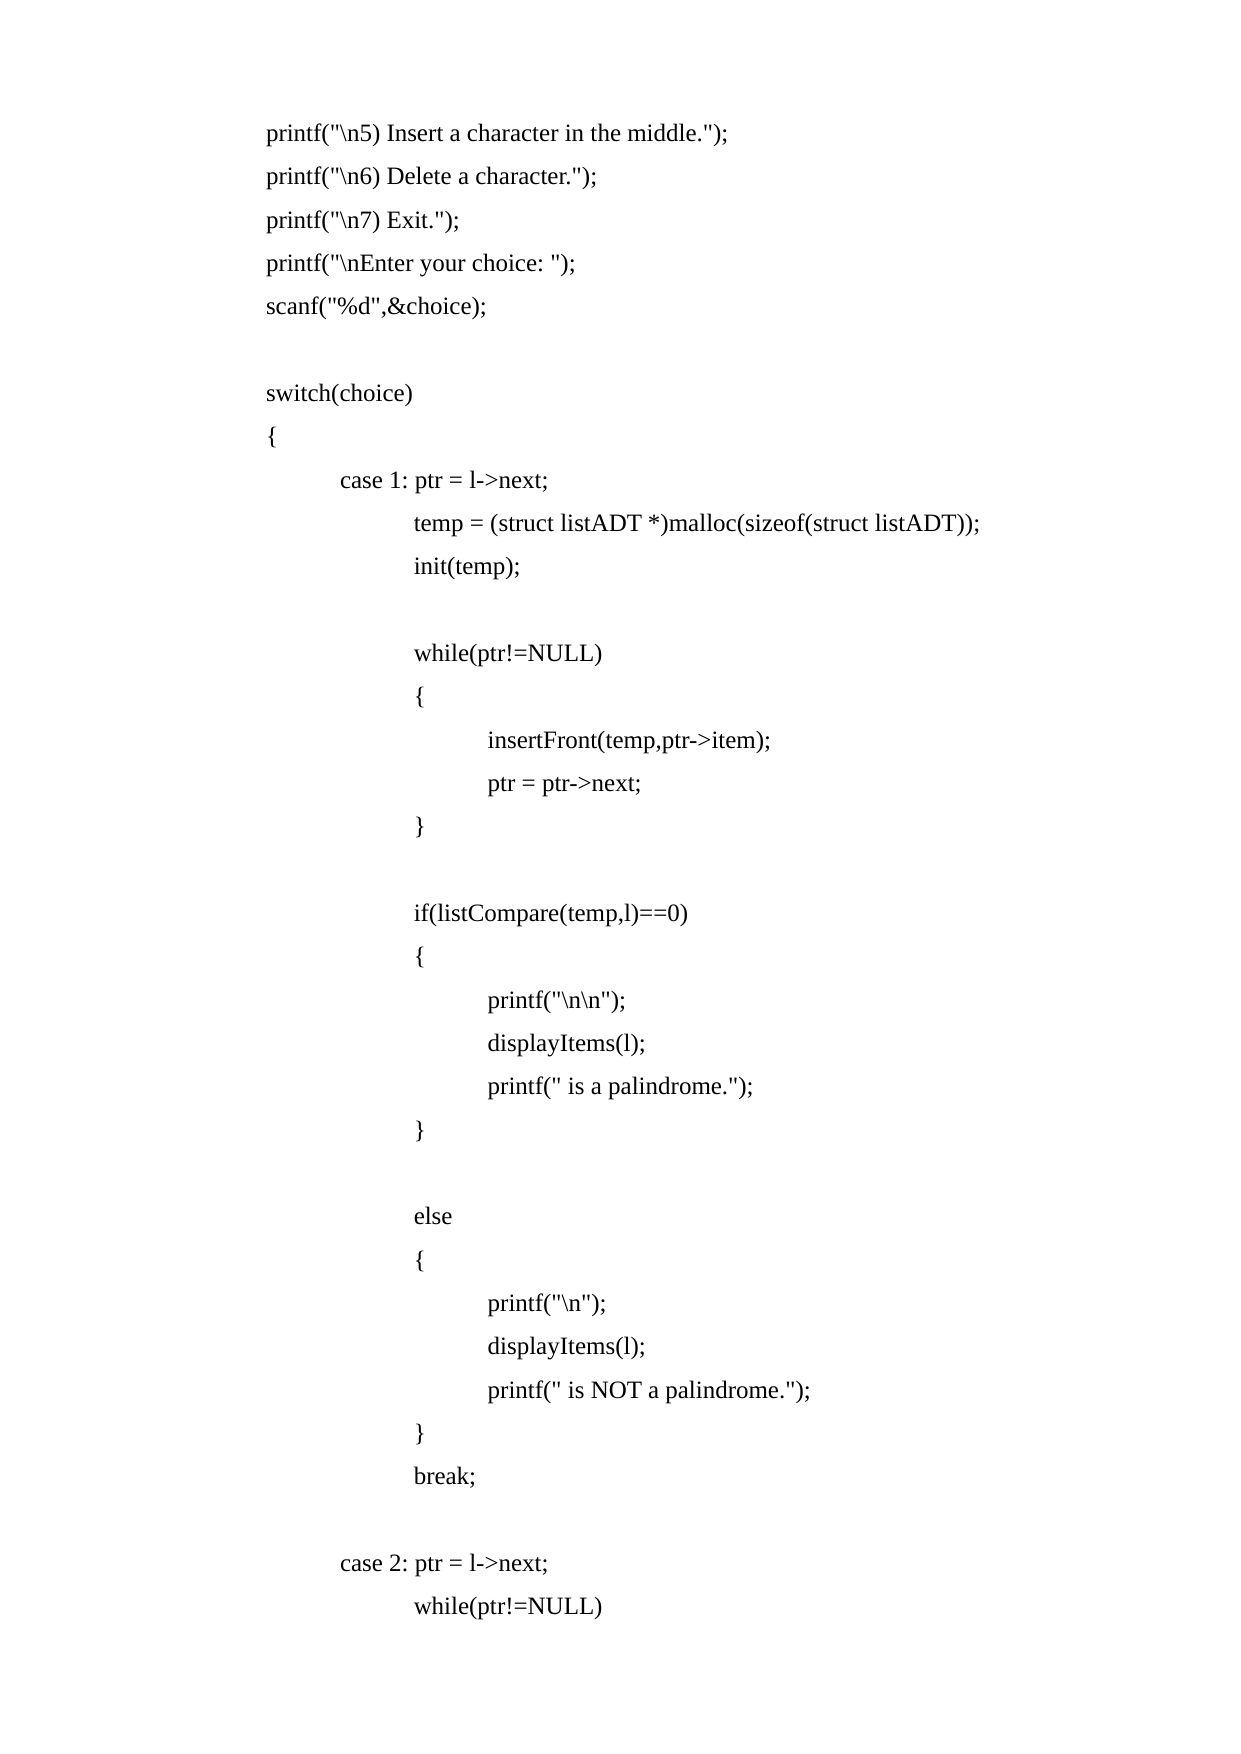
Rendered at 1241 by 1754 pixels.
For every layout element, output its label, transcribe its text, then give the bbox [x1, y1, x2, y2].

text { [118, 681, 1122, 710]
text { [118, 1245, 1122, 1273]
text printf("\n"); [118, 1288, 1122, 1317]
text printf("\n5) Insert a character in the middle."); [118, 118, 1122, 147]
text printf("\n6) Delete a character."); [118, 161, 1122, 190]
text switch(choice) [118, 378, 1122, 407]
text break; [118, 1461, 1122, 1490]
text while(ptr!=NULL) [118, 638, 1122, 667]
text while(ptr!=NULL) [118, 1591, 1122, 1620]
text { [118, 421, 1122, 450]
text printf(" is a palindrome."); [118, 1071, 1122, 1100]
text else [118, 1201, 1122, 1230]
text case 1: ptr = l->next; [118, 465, 1122, 493]
text printf("\nEnter your choice: "); [118, 248, 1122, 277]
text case 2: ptr = l->next; [118, 1548, 1122, 1577]
text displayItems(l); [118, 1028, 1122, 1057]
text insertFront(temp,ptr->item); [118, 725, 1122, 753]
text { [118, 941, 1122, 970]
text } [118, 1115, 1122, 1143]
text if(listCompare(temp,l)==0) [118, 898, 1122, 927]
text init(temp); [118, 551, 1122, 580]
text ptr = ptr->next; [118, 768, 1122, 797]
text } [118, 1418, 1122, 1447]
text displayItems(l); [118, 1331, 1122, 1360]
text printf("\n\n"); [118, 985, 1122, 1013]
text scanf("%d",&choice); [118, 291, 1122, 320]
text temp = (struct listADT *)malloc(sizeof(struct listADT)); [118, 508, 1122, 537]
text printf(" is NOT a palindrome."); [118, 1375, 1122, 1403]
text } [118, 811, 1122, 840]
text printf("\n7) Exit."); [118, 205, 1122, 233]
